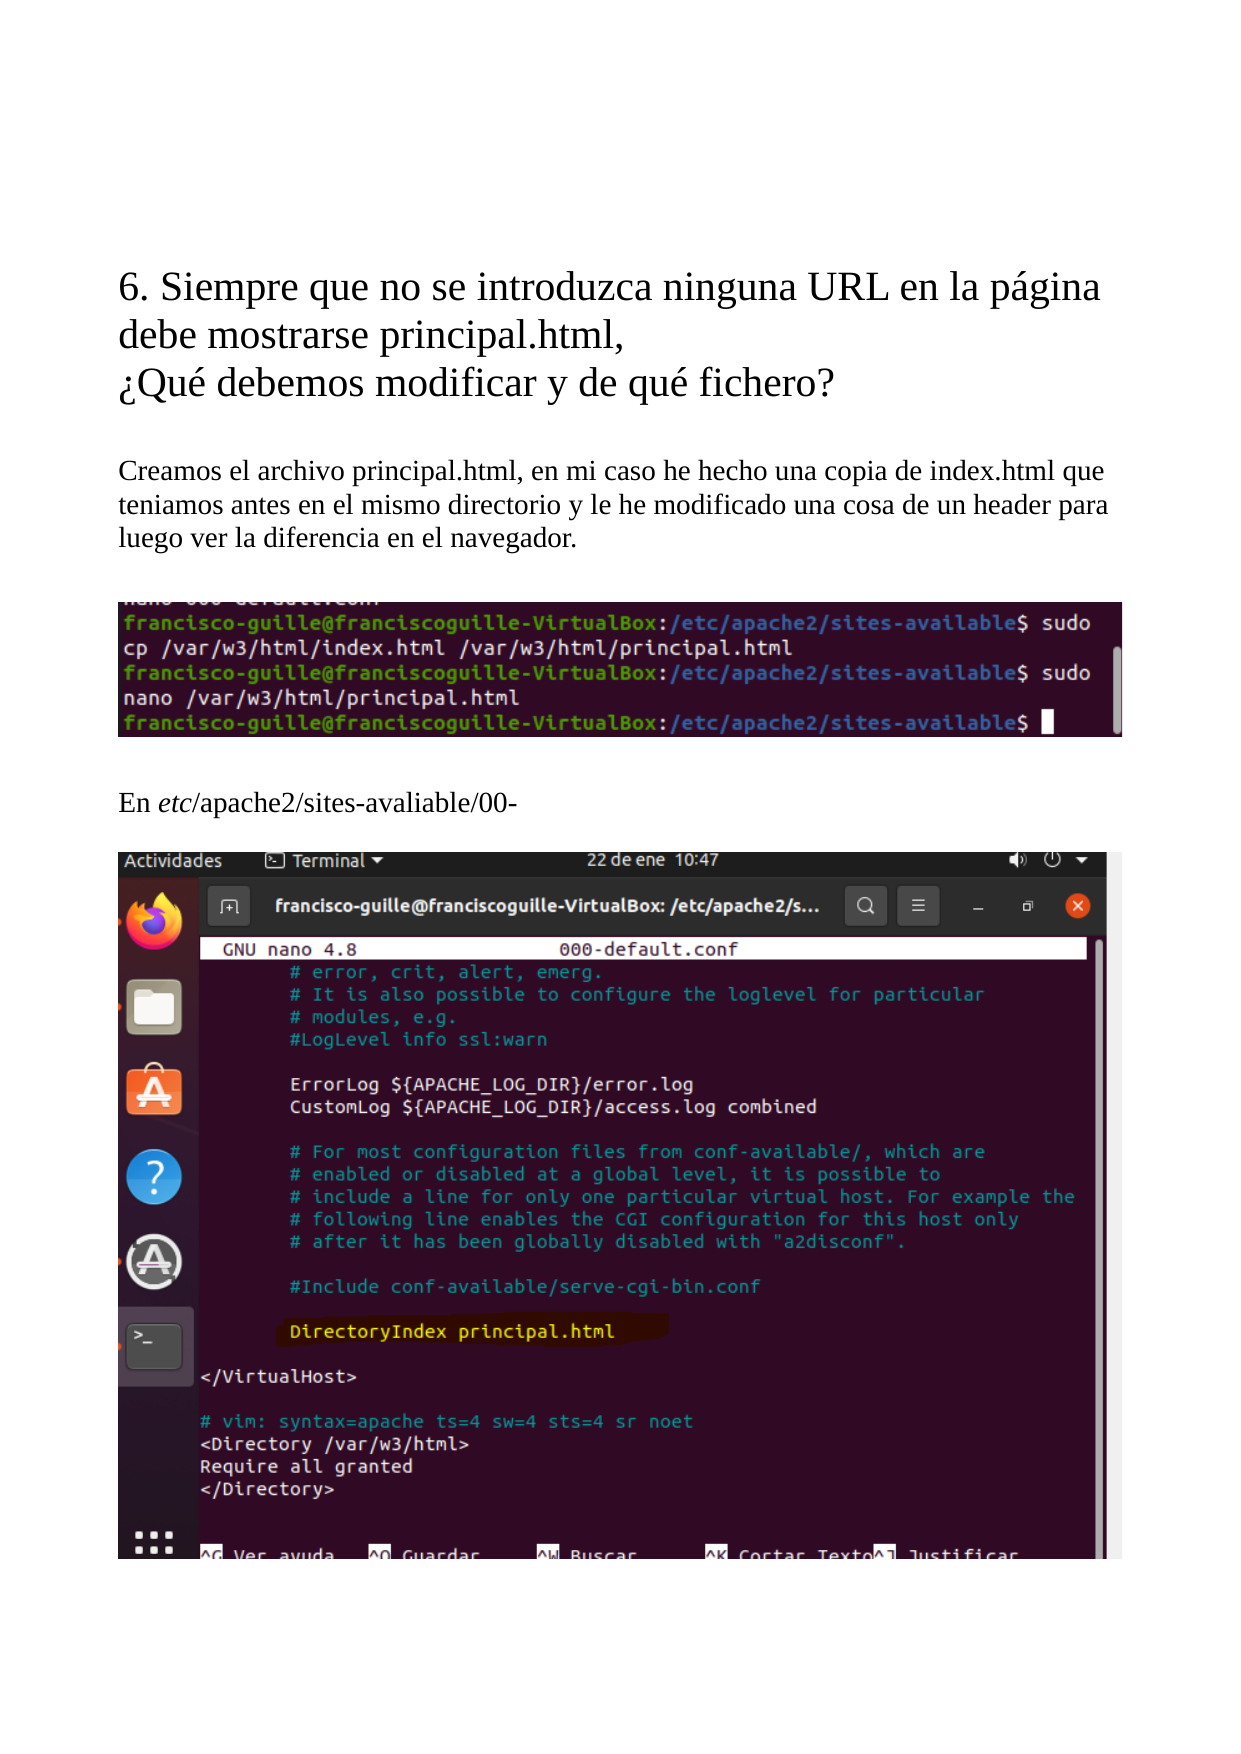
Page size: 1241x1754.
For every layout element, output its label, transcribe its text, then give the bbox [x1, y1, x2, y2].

text Creamos el archivo principal.html, en mi caso he hecho una copia de index.html que teniamos antes en el mismo directorio y le he modificado una cosa de un header para luego ver la diferencia en el navegador. [118, 453, 1122, 554]
picture [118, 852, 1123, 1559]
picture [118, 602, 1123, 737]
text En etc/apache2/sites-avaliable/00- [118, 785, 1122, 818]
text 6. Siempre que no se introduzca ninguna URL en la página debe mostrarse principal.html, [118, 262, 1122, 358]
text ¿Qué debemos modificar y de qué fichero? [118, 358, 1122, 406]
